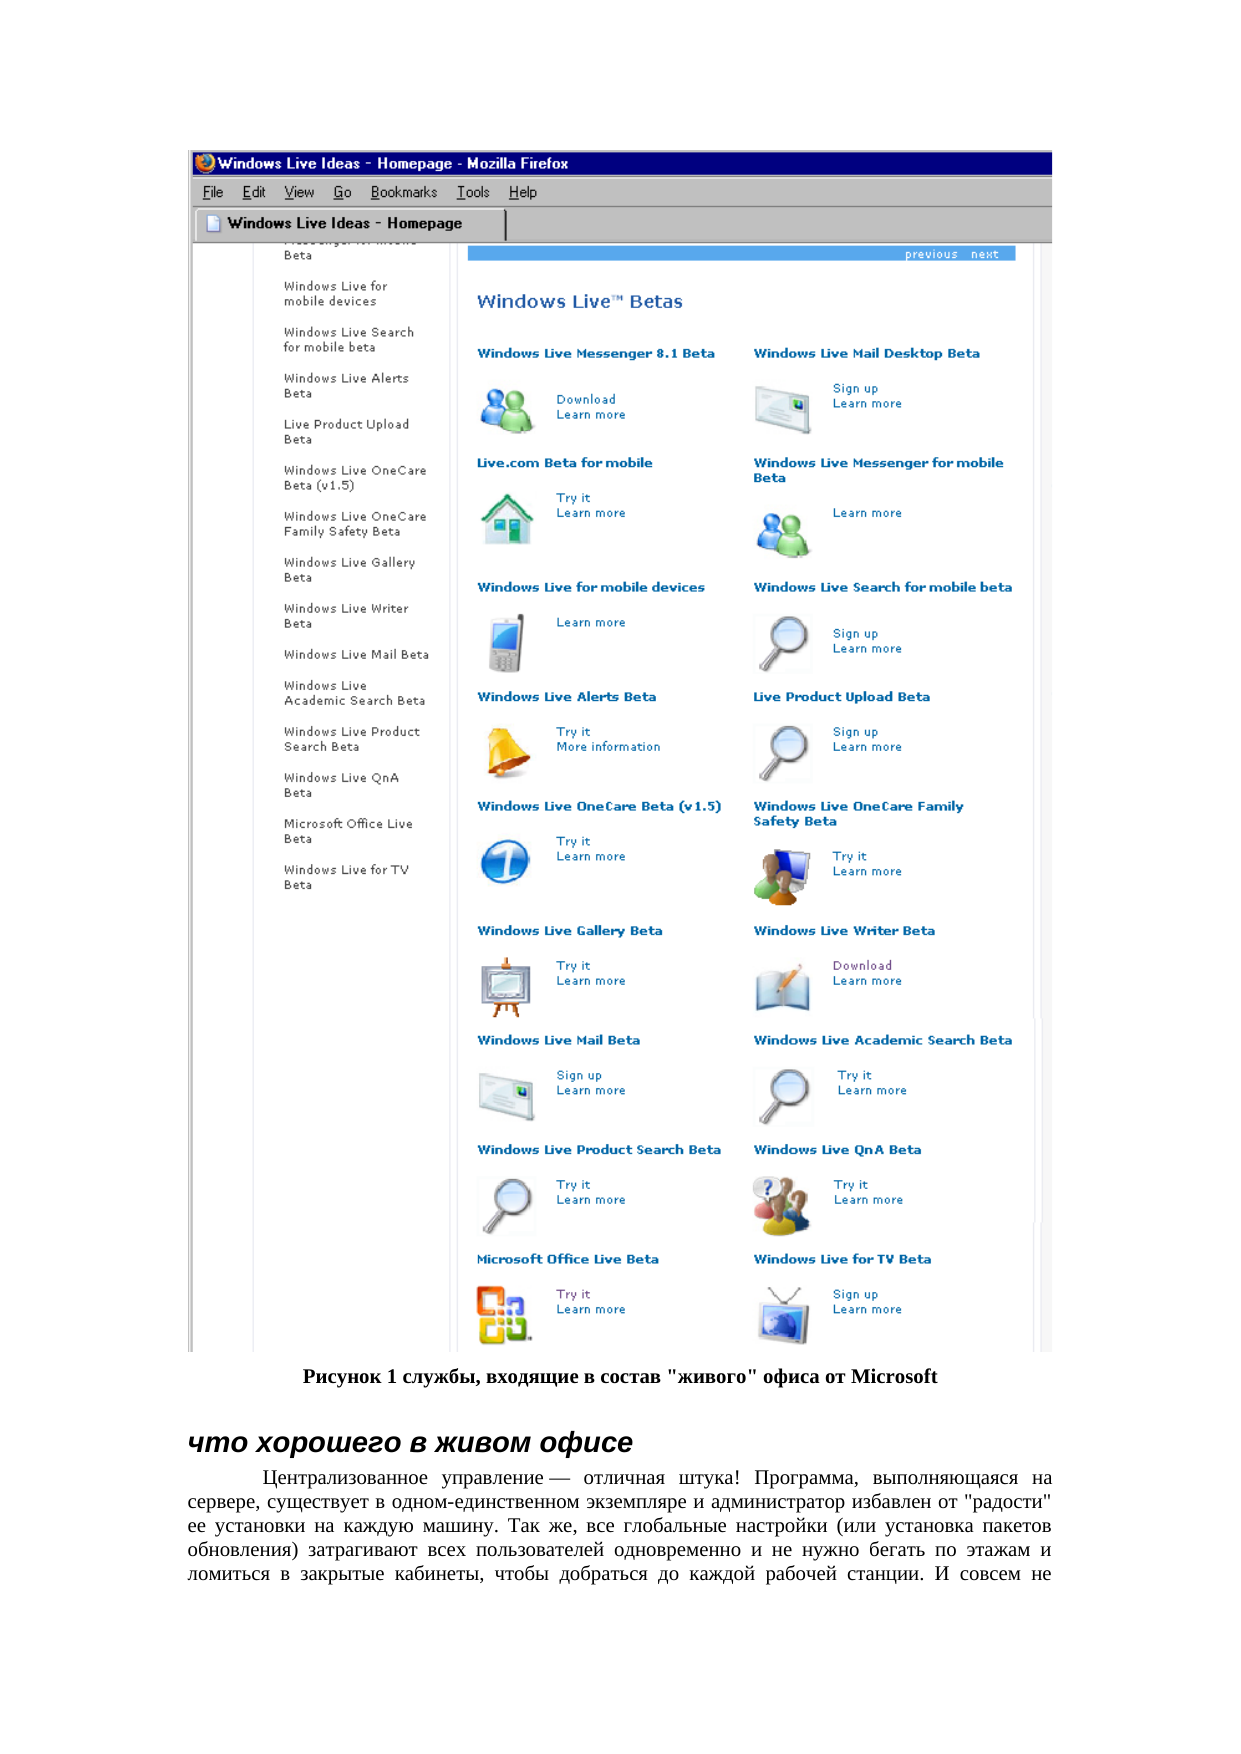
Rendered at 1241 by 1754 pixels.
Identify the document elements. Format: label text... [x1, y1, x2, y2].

picture [188, 150, 1053, 1352]
subtitle что хорошего в живом офисе [187, 1425, 1053, 1459]
text Рисунок 1 службы, входящие в состав "живого" офиса от Microsoft [187, 1364, 1053, 1388]
text Централизованное управление — отличная штука! Программа, выполняющаяся на сервере, существует в одном-единственном экземпляре и администратор избавлен от "радости" ее установки на каждую машину. Так же, все глобальные настройки (или установка пакетов обновления) затрагивают всех пользователей одновременно и не нужно бегать по этажам и ломиться в закрытые кабинеты, чтобы добраться до каждой рабочей станции. И совсем не [187, 1465, 1053, 1585]
